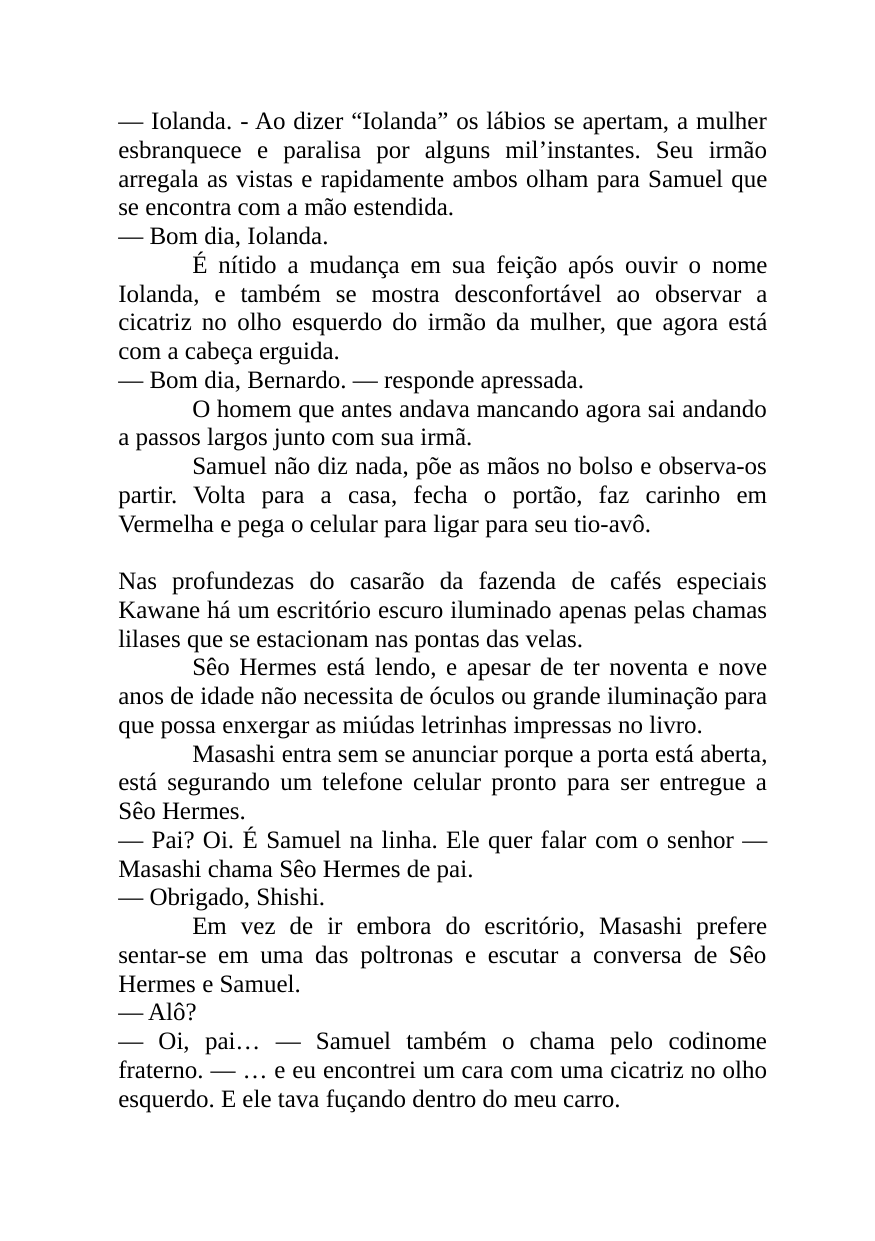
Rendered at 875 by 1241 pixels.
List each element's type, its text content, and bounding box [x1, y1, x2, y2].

text O homem que antes andava mancando agora sai andando a passos largos junto com sua irmã. [118, 394, 768, 451]
text É nítido a mudança em sua feição após ouvir o nome Iolanda, e também se mostra desconfortável ao observar a cicatriz no olho esquerdo do irmão da mulher, que agora está com a cabeça erguida. [118, 250, 768, 365]
text — Iolanda. - Ao dizer “Iolanda” os lábios se apertam, a mulher esbranquece e paralisa por alguns mil’instantes. Seu irmão arregala as vistas e rapidamente ambos olham para Samuel que se encontra com a mão estendida. [118, 106, 768, 221]
text — Obrigado, Shishi. [118, 882, 768, 911]
text — Bom dia, Bernardo. — responde apressada. [118, 365, 768, 394]
text Masashi entra sem se anunciar porque a porta está aberta, está segurando um telefone celular pronto para ser entregue a Sêo Hermes. [118, 739, 768, 825]
text — Bom dia, Iolanda. [118, 221, 768, 250]
text — Alô? [118, 997, 768, 1026]
text Nas profundezas do casarão da fazenda de cafés especiais Kawane há um escritório escuro iluminado apenas pelas chamas lilases que se estacionam nas pontas das velas. [118, 566, 768, 652]
text Em vez de ir embora do escritório, Masashi prefere sentar-se em uma das poltronas e escutar a conversa de Sêo Hermes e Samuel. [118, 911, 768, 997]
text Sêo Hermes está lendo, e apesar de ter noventa e nove anos de idade não necessita de óculos ou grande iluminação para que possa enxergar as miúdas letrinhas impressas no livro. [118, 652, 768, 739]
text — Pai? Oi. É Samuel na linha. Ele quer falar com o senhor — Masashi chama Sêo Hermes de pai. [118, 825, 768, 882]
text Samuel não diz nada, põe as mãos no bolso e observa-os partir. Volta para a casa, fecha o portão, faz carinho em Vermelha e pega o celular para ligar para seu tio-avô. [118, 451, 768, 537]
text — Oi, pai… — Samuel também o chama pelo codinome fraterno. — … e eu encontrei um cara com uma cicatriz no olho esquerdo. E ele tava fuçando dentro do meu carro. [118, 1026, 768, 1112]
